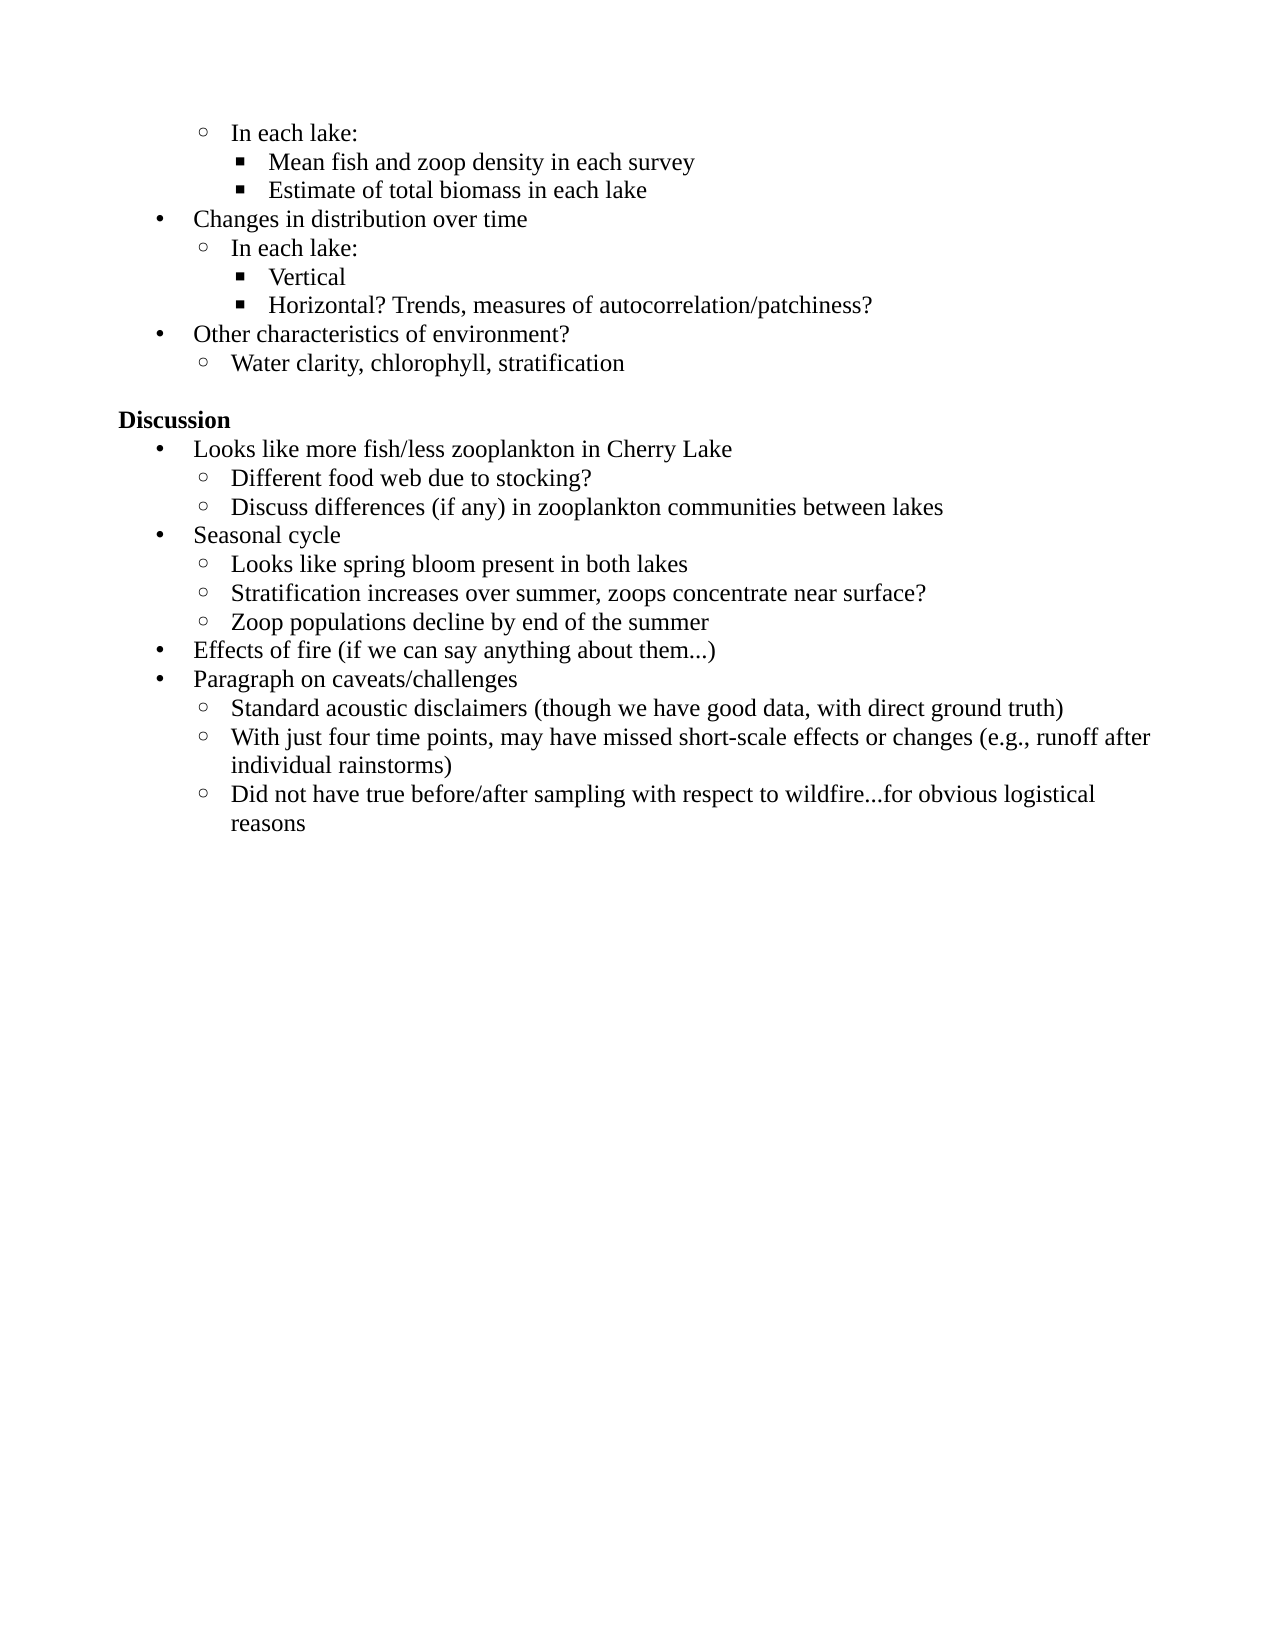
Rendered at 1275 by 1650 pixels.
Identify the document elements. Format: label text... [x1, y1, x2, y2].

text Discussion [118, 406, 1157, 434]
list Different food web due to stocking? [193, 463, 1157, 492]
list Water clarity, chlorophyll, stratification [193, 348, 1157, 377]
list Vertical [231, 262, 1157, 291]
list Discuss differences (if any) in zooplankton communities between lakes [193, 492, 1157, 521]
list Stratification increases over summer, zoops concentrate near surface? [193, 578, 1157, 607]
list Estimate of total biomass in each lake [231, 176, 1157, 204]
list Zoop populations decline by end of the summer [193, 607, 1157, 636]
list With just four time points, may have missed short-scale effects or changes (e.g., runoff after individual rainstorms) [193, 722, 1157, 779]
list Horizontal? Trends, measures of autocorrelation/patchiness? [231, 291, 1157, 319]
list In each lake: [193, 118, 1157, 147]
list Changes in distribution over time [156, 204, 1157, 233]
list Other characteristics of environment? [156, 319, 1157, 348]
list Effects of fire (if we can say anything about them...) [156, 636, 1157, 664]
list Seasonal cycle [156, 521, 1157, 549]
list Standard acoustic disclaimers (though we have good data, with direct ground truth) [193, 693, 1157, 722]
list Did not have true before/after sampling with respect to wildfire...for obvious logistical reasons [193, 779, 1157, 837]
list Looks like spring bloom present in both lakes [193, 549, 1157, 578]
list Mean fish and zoop density in each survey [231, 147, 1157, 176]
list In each lake: [193, 233, 1157, 262]
list Paragraph on caveats/challenges [156, 664, 1157, 693]
list Looks like more fish/less zooplankton in Cherry Lake [156, 434, 1157, 463]
